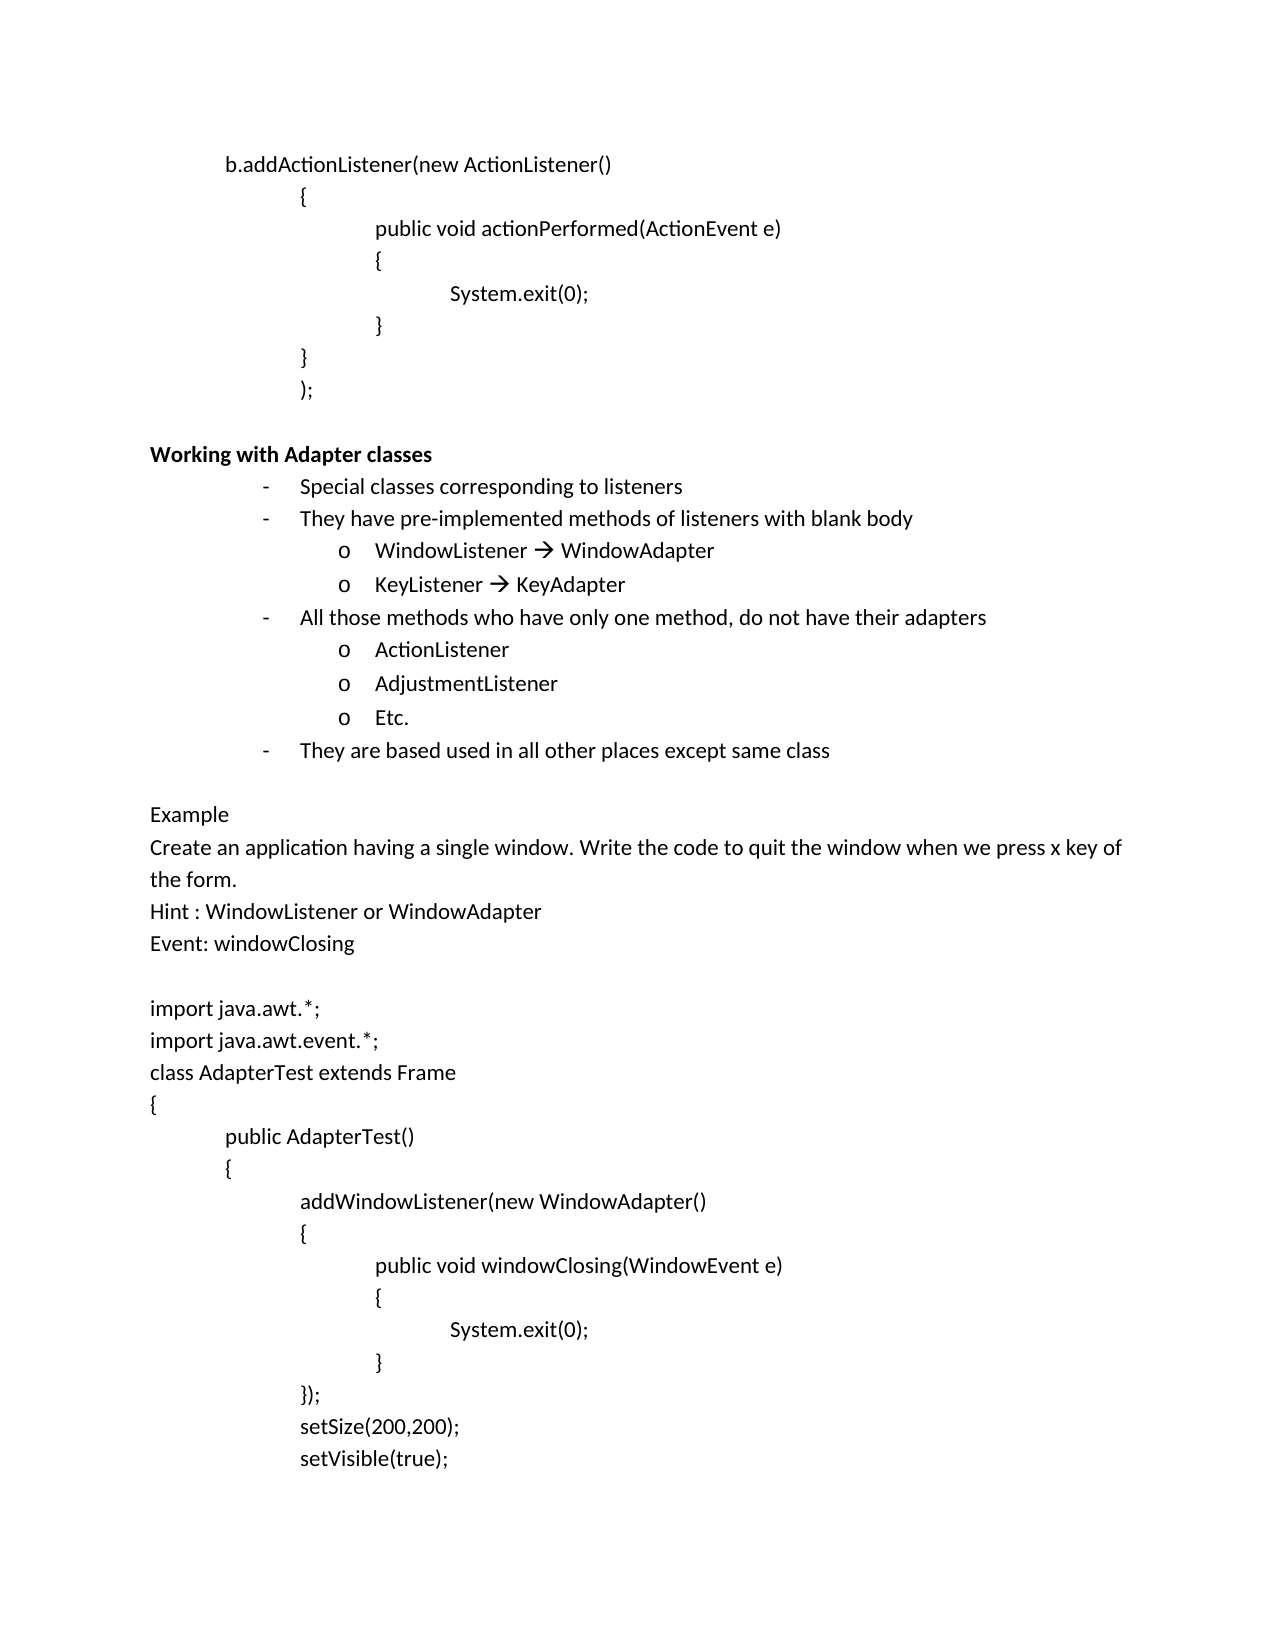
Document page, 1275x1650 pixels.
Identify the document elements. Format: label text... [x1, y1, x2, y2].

text { [150, 247, 1125, 274]
text System.exit(0); [150, 1316, 1125, 1343]
list WindowListener  WindowAdapter [337, 536, 1125, 565]
list They are based used in all other places except same class [262, 736, 1125, 764]
list KeyListener  KeyAdapter [337, 570, 1125, 599]
text import java.awt.event.*; [150, 1026, 1125, 1054]
text Example [150, 801, 1125, 828]
text public AdapterTest() [150, 1122, 1125, 1150]
text } [150, 311, 1125, 339]
list Etc. [337, 703, 1125, 732]
list Special classes corresponding to listeners [262, 472, 1125, 500]
text public void actionPerformed(ActionEvent e) [150, 214, 1125, 242]
text { [150, 1219, 1125, 1247]
text Create an application having a single window. Write the code to quit the window when we press x key of the form. [150, 833, 1125, 893]
text class AdapterTest extends Frame [150, 1058, 1125, 1086]
text { [150, 1283, 1125, 1311]
text } [150, 343, 1125, 371]
text { [150, 1154, 1125, 1183]
text System.exit(0); [150, 279, 1125, 307]
text }); [150, 1380, 1125, 1408]
text } [150, 1348, 1125, 1376]
list ActionListener [337, 636, 1125, 665]
list All those methods who have only one method, do not have their adapters [262, 603, 1125, 631]
text Working with Adapter classes [150, 440, 1125, 468]
text b.addActionListener(new ActionListener() [150, 150, 1125, 178]
text Event: windowClosing [150, 929, 1125, 957]
text setVisible(true); [150, 1444, 1125, 1472]
list AdjustmentListener [337, 669, 1125, 698]
text import java.awt.*; [150, 994, 1125, 1022]
text addWindowListener(new WindowAdapter() [150, 1187, 1125, 1215]
list They have pre-implemented methods of listeners with blank body [262, 504, 1125, 532]
text ); [150, 375, 1125, 403]
text { [150, 182, 1125, 210]
text public void windowClosing(WindowEvent e) [150, 1251, 1125, 1279]
text { [150, 1090, 1125, 1118]
text setSize(200,200); [150, 1412, 1125, 1440]
text Hint : WindowListener or WindowAdapter [150, 897, 1125, 925]
